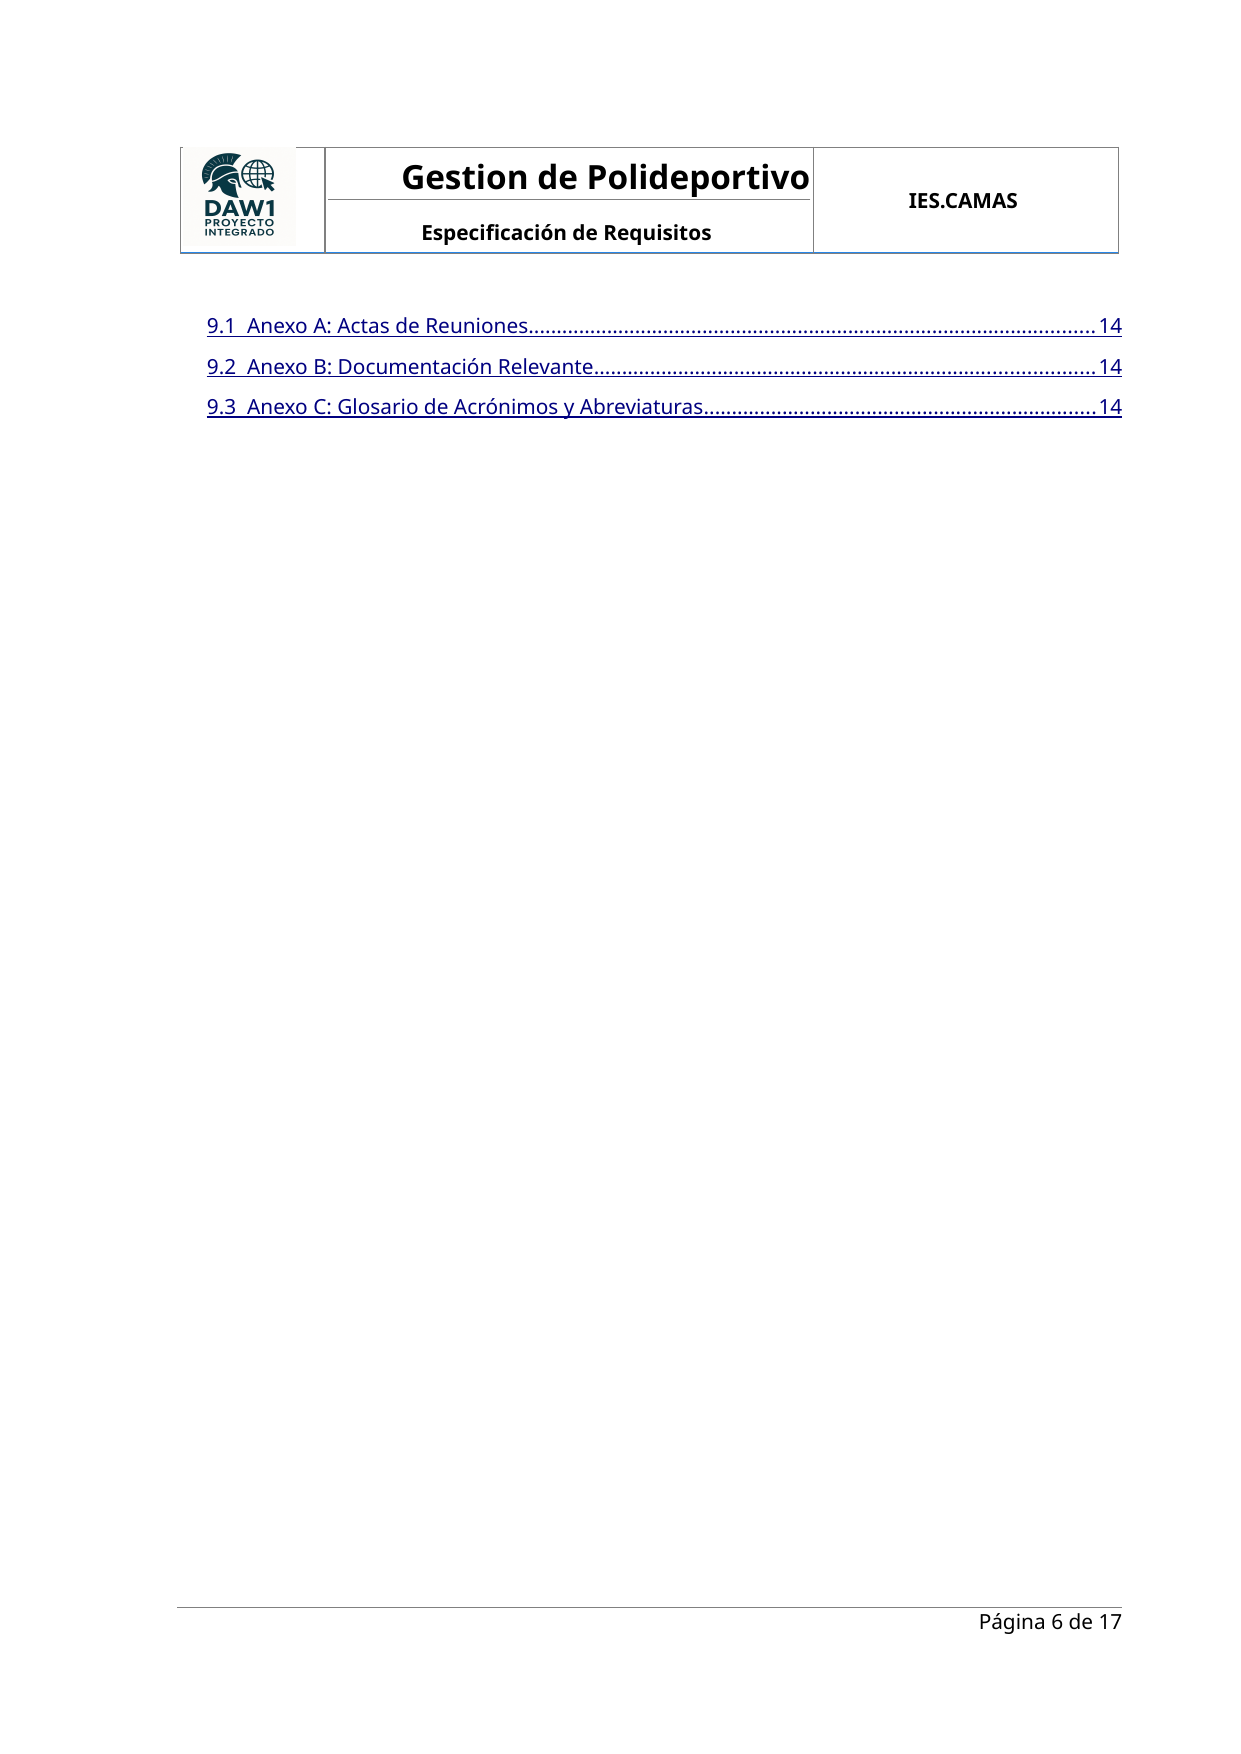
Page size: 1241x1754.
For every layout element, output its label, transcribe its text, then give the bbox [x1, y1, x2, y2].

text 9.3 Anexo C: Glosario de Acrónimos y Abreviaturas 14 [207, 392, 1122, 416]
picture [183, 147, 296, 246]
text 9.1 Anexo A: Actas de Reuniones 14 [207, 311, 1122, 336]
text 9.2 Anexo B: Documentación Relevante 14 [207, 352, 1122, 376]
